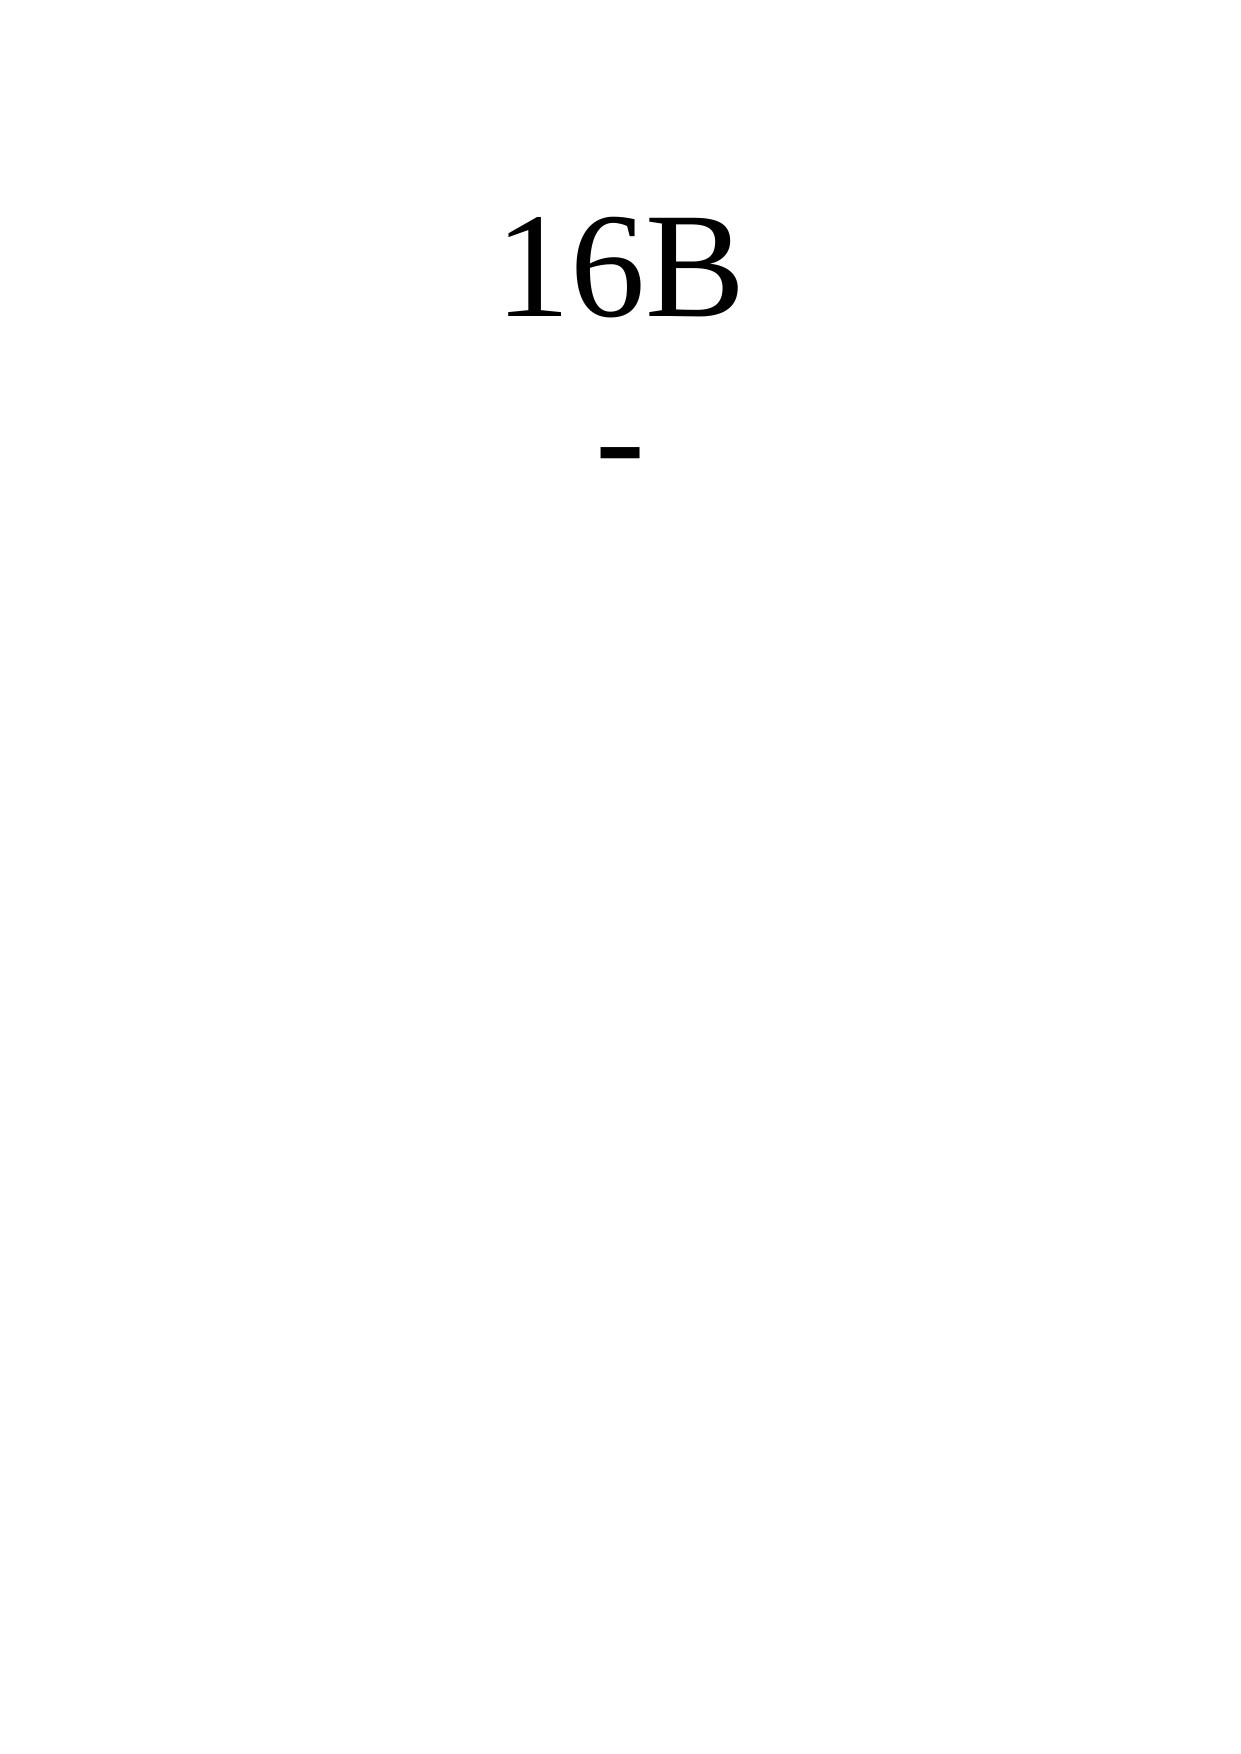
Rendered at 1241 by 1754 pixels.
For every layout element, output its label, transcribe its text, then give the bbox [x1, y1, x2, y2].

text 16B [118, 176, 1122, 349]
text - [118, 349, 1122, 521]
